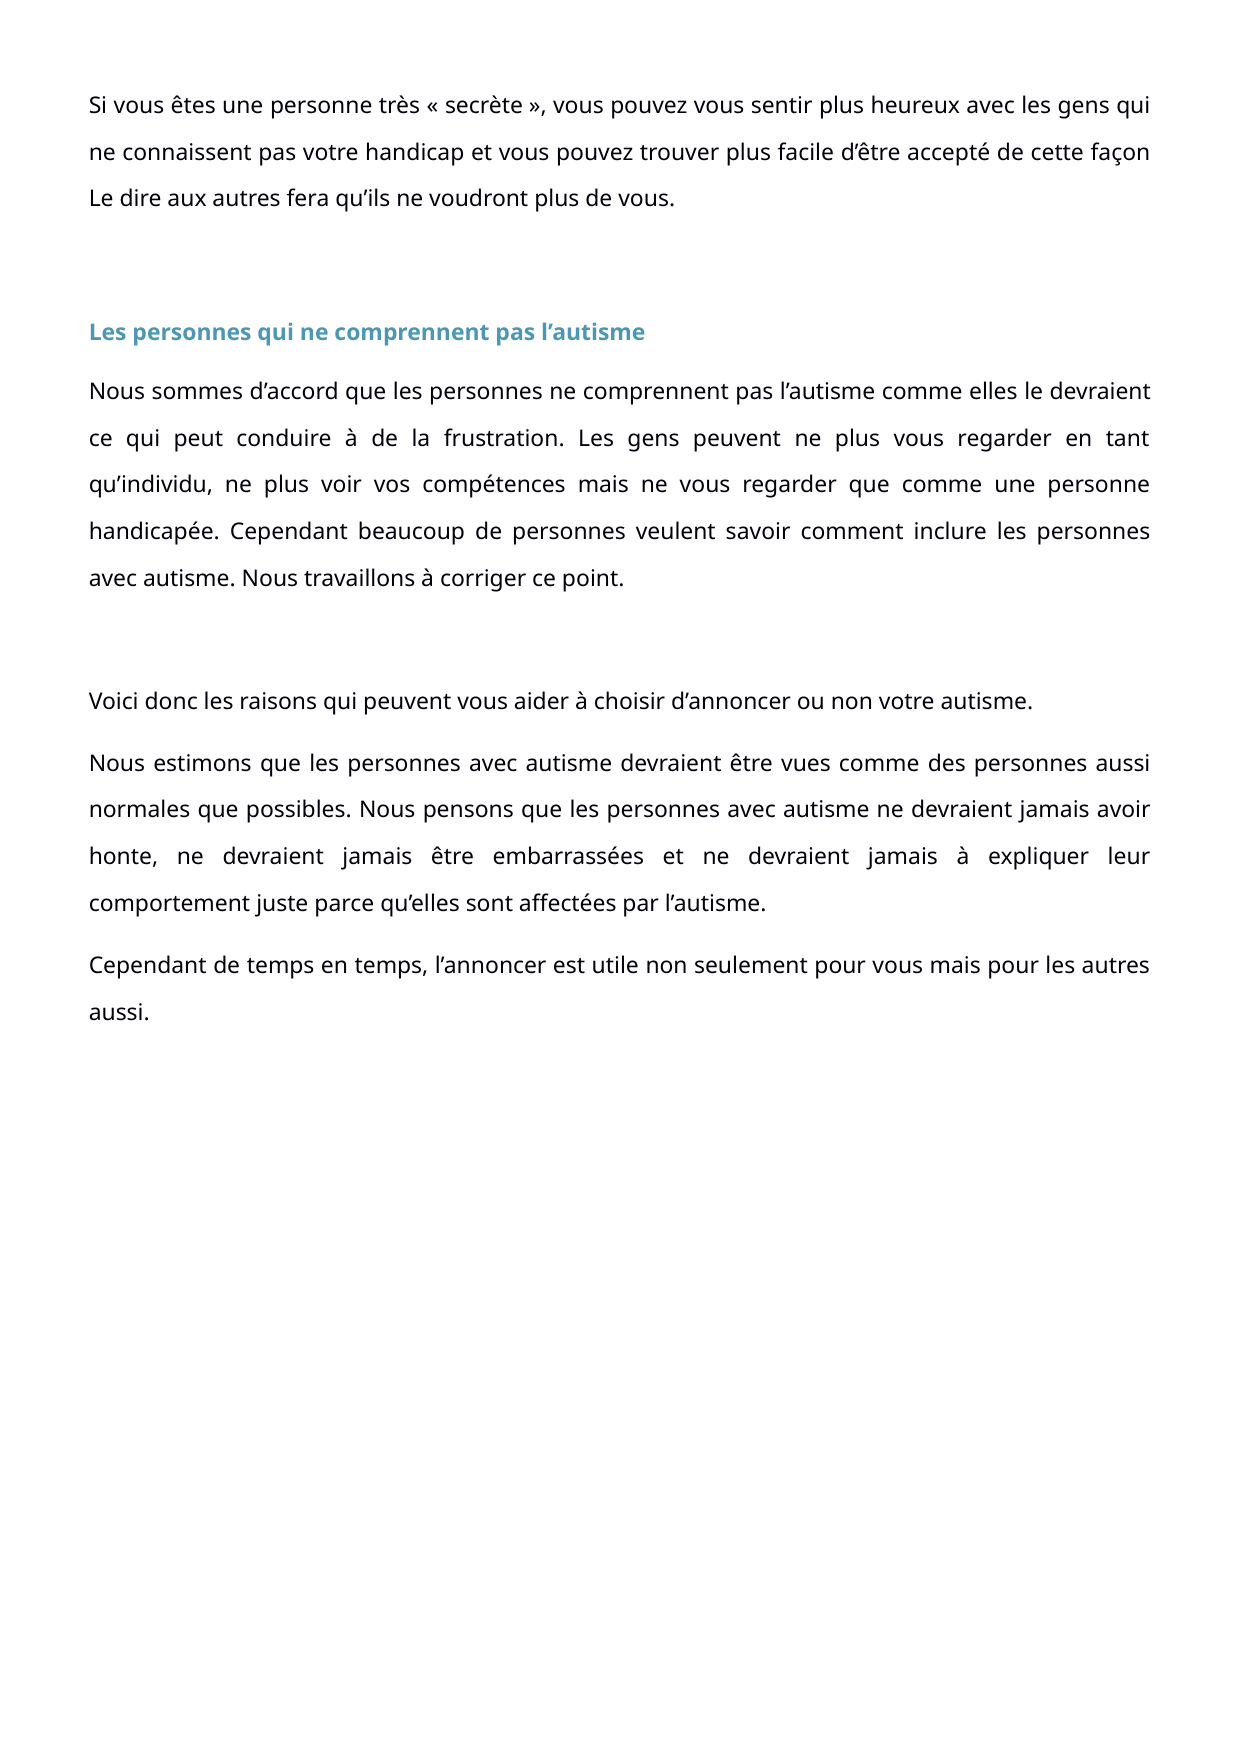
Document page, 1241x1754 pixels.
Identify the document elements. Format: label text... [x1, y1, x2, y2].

text Voici donc les raisons qui peuvent vous aider à choisir d’annoncer ou non votre autisme. [88, 685, 1152, 716]
text Si vous êtes une personne très « secrète », vous pouvez vous sentir plus heureux avec les gens qui ne connaissent pas votre handicap et vous pouvez trouver plus facile d’être accepté de cette façon Le dire aux autres fera qu’ils ne voudront plus de vous. [88, 88, 1152, 213]
text Cependant de temps en temps, l’annoncer est utile non seulement pour vous mais pour les autres aussi. [88, 949, 1152, 1027]
text Nous estimons que les personnes avec autisme devraient être vues comme des personnes aussi normales que possibles. Nous pensons que les personnes avec autisme ne devraient jamais avoir honte, ne devraient jamais être embarrassées et ne devraient jamais à expliquer leur comportement juste parce qu’elles sont affectées par l’autisme. [88, 747, 1152, 918]
text Nous sommes d’accord que les personnes ne comprennent pas l’autisme comme elles le devraient ce qui peut conduire à de la frustration. Les gens peuvent ne plus vous regarder en tant qu’individu, ne plus voir vos compétences mais ne vous regarder que comme une personne handicapée. Cependant beaucoup de personnes veulent savoir comment inclure les personnes avec autisme. Nous travaillons à corriger ce point. [88, 375, 1152, 593]
subtitle Les personnes qui ne comprennent pas l’autisme [88, 315, 1152, 347]
